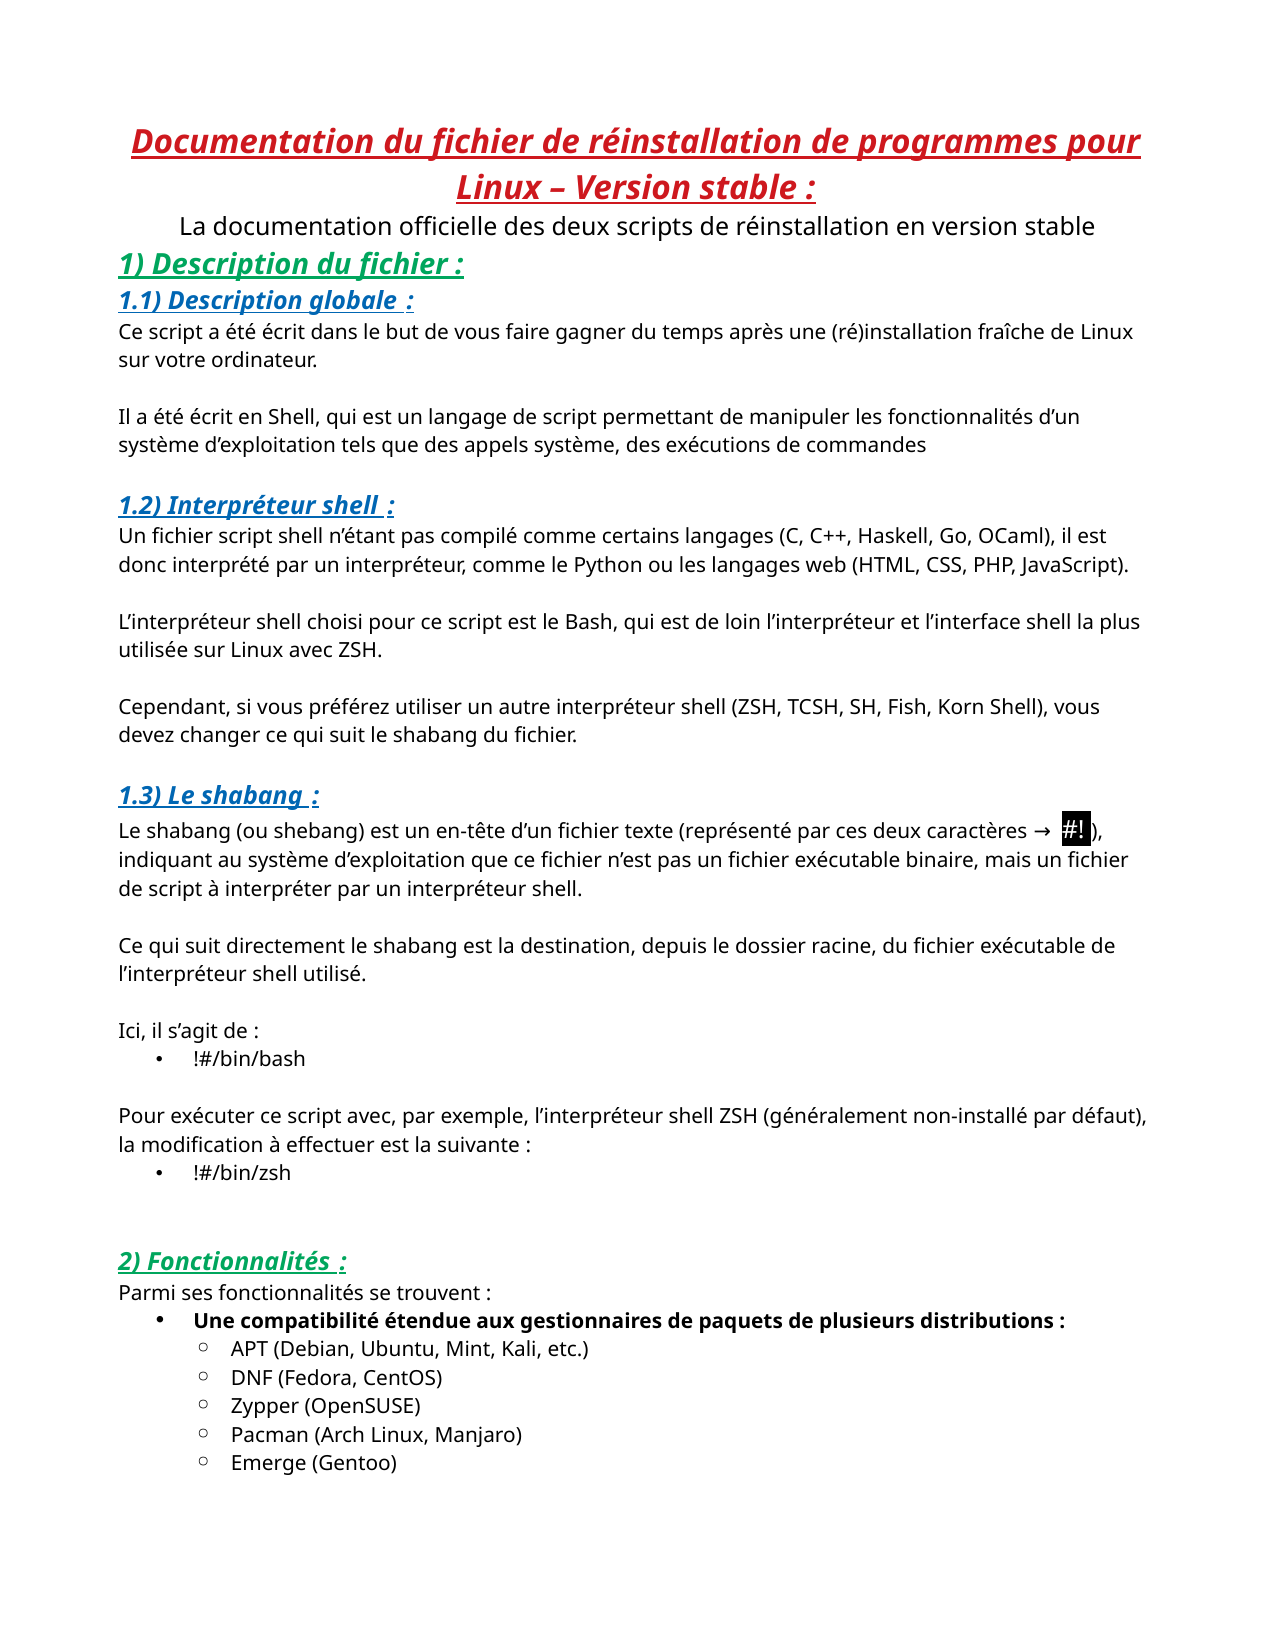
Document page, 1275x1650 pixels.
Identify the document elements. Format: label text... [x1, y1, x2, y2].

text 1.2) Interpréteur shell : [118, 487, 1157, 521]
text Pour exécuter ce script avec, par exemple, l’interpréteur shell ZSH (généralement non-installé par défaut), la modification à effectuer est la suivante : [118, 1101, 1157, 1158]
list !#/bin/bash [156, 1044, 1157, 1073]
list Emerge (Gentoo) [193, 1448, 1157, 1477]
list DNF (Fedora, CentOS) [193, 1363, 1157, 1391]
text 2) Fonctionnalités : [118, 1244, 1157, 1278]
text Ce qui suit directement le shabang est la destination, depuis le dossier racine, du fichier exécutable de l’interpréteur shell utilisé. [118, 931, 1157, 988]
text Un fichier script shell n’étant pas compilé comme certains langages (C, C++, Haskell, Go, OCaml), il est donc interprété par un interpréteur, comme le Python ou les langages web (HTML, CSS, PHP, JavaScript). [118, 521, 1157, 578]
list Zypper (OpenSUSE) [193, 1391, 1157, 1420]
text 1.3) Le shabang : [118, 777, 1157, 811]
text 1.1) Description globale : [118, 283, 1157, 317]
text Parmi ses fonctionnalités se trouvent : [118, 1278, 1157, 1306]
text L’interpréteur shell choisi pour ce script est le Bash, qui est de loin l’interpréteur et l’interface shell la plus utilisée sur Linux avec ZSH. [118, 607, 1157, 664]
text Ce script a été écrit dans le but de vous faire gagner du temps après une (ré)installation fraîche de Linux sur votre ordinateur. [118, 317, 1157, 374]
text Cependant, si vous préférez utiliser un autre interpréteur shell (ZSH, TCSH, SH, Fish, Korn Shell), vous devez changer ce qui suit le shabang du fichier. [118, 692, 1157, 749]
text Le shabang (ou shebang) est un en-tête d’un fichier texte (représenté par ces deux caractères → #! ), indiquant au système d’exploitation que ce fichier n’est pas un fichier exécutable binaire, mais un fichier de script à interpréter par un interpréteur shell. [118, 811, 1157, 902]
list Pacman (Arch Linux, Manjaro) [193, 1420, 1157, 1448]
list APT (Debian, Ubuntu, Mint, Kali, etc.) [193, 1334, 1157, 1363]
text Documentation du fichier de réinstallation de programmes pour Linux – Version stable : [118, 118, 1157, 209]
text La documentation officielle des deux scripts de réinstallation en version stable [118, 209, 1157, 243]
text 1) Description du fichier : [118, 243, 1157, 283]
text Ici, il s’agit de : [118, 1016, 1157, 1044]
text Il a été écrit en Shell, qui est un langage de script permettant de manipuler les fonctionnalités d’un système d’exploitation tels que des appels système, des exécutions de commandes [118, 402, 1157, 459]
list Une compatibilité étendue aux gestionnaires de paquets de plusieurs distributions : [156, 1306, 1157, 1334]
list !#/bin/zsh [156, 1158, 1157, 1187]
